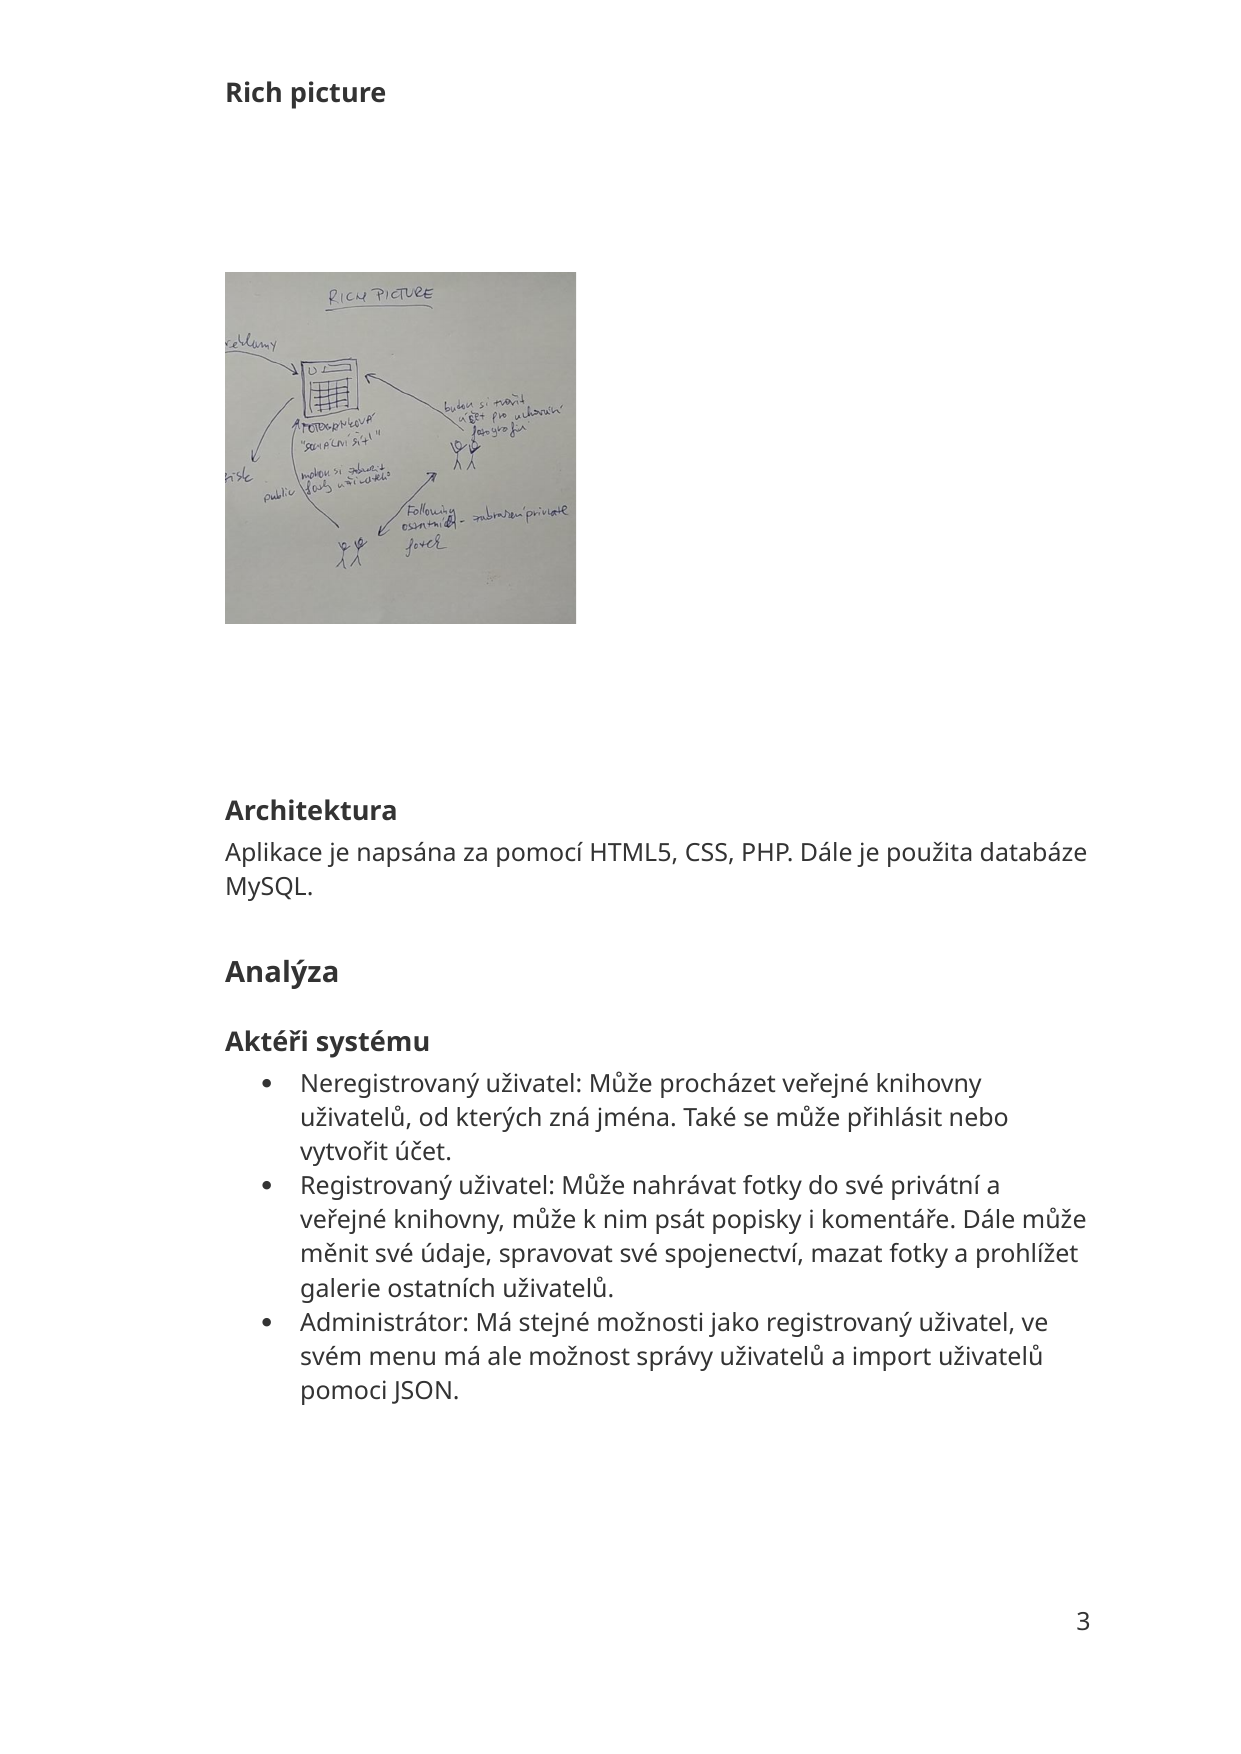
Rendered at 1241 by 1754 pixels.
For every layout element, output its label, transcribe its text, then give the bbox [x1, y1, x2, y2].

subtitle Architektura [225, 792, 1090, 828]
list Neregistrovaný uživatel: Může procházet veřejné knihovny uživatelů, od kterých zná jména. Také se může přihlásit nebo vytvořit účet. [262, 1066, 1090, 1168]
text Aplikace je napsána za pomocí HTML5, CSS, PHP. Dále je použita databáze MySQL. [225, 835, 1090, 903]
subtitle Rich picture [225, 74, 1090, 111]
list Registrovaný uživatel: Může nahrávat fotky do své privátní a veřejné knihovny, může k nim psát popisky i komentáře. Dále může měnit své údaje, spravovat své spojenectví, mazat fotky a prohlížet galerie ostatních uživatelů. [262, 1168, 1090, 1304]
subtitle Analýza [225, 951, 1090, 991]
subtitle Aktéři systému [225, 1022, 1090, 1059]
list Administrátor: Má stejné možnosti jako registrovaný uživatel, ve svém menu má ale možnost správy uživatelů a import uživatelů pomoci JSON. [262, 1304, 1090, 1406]
